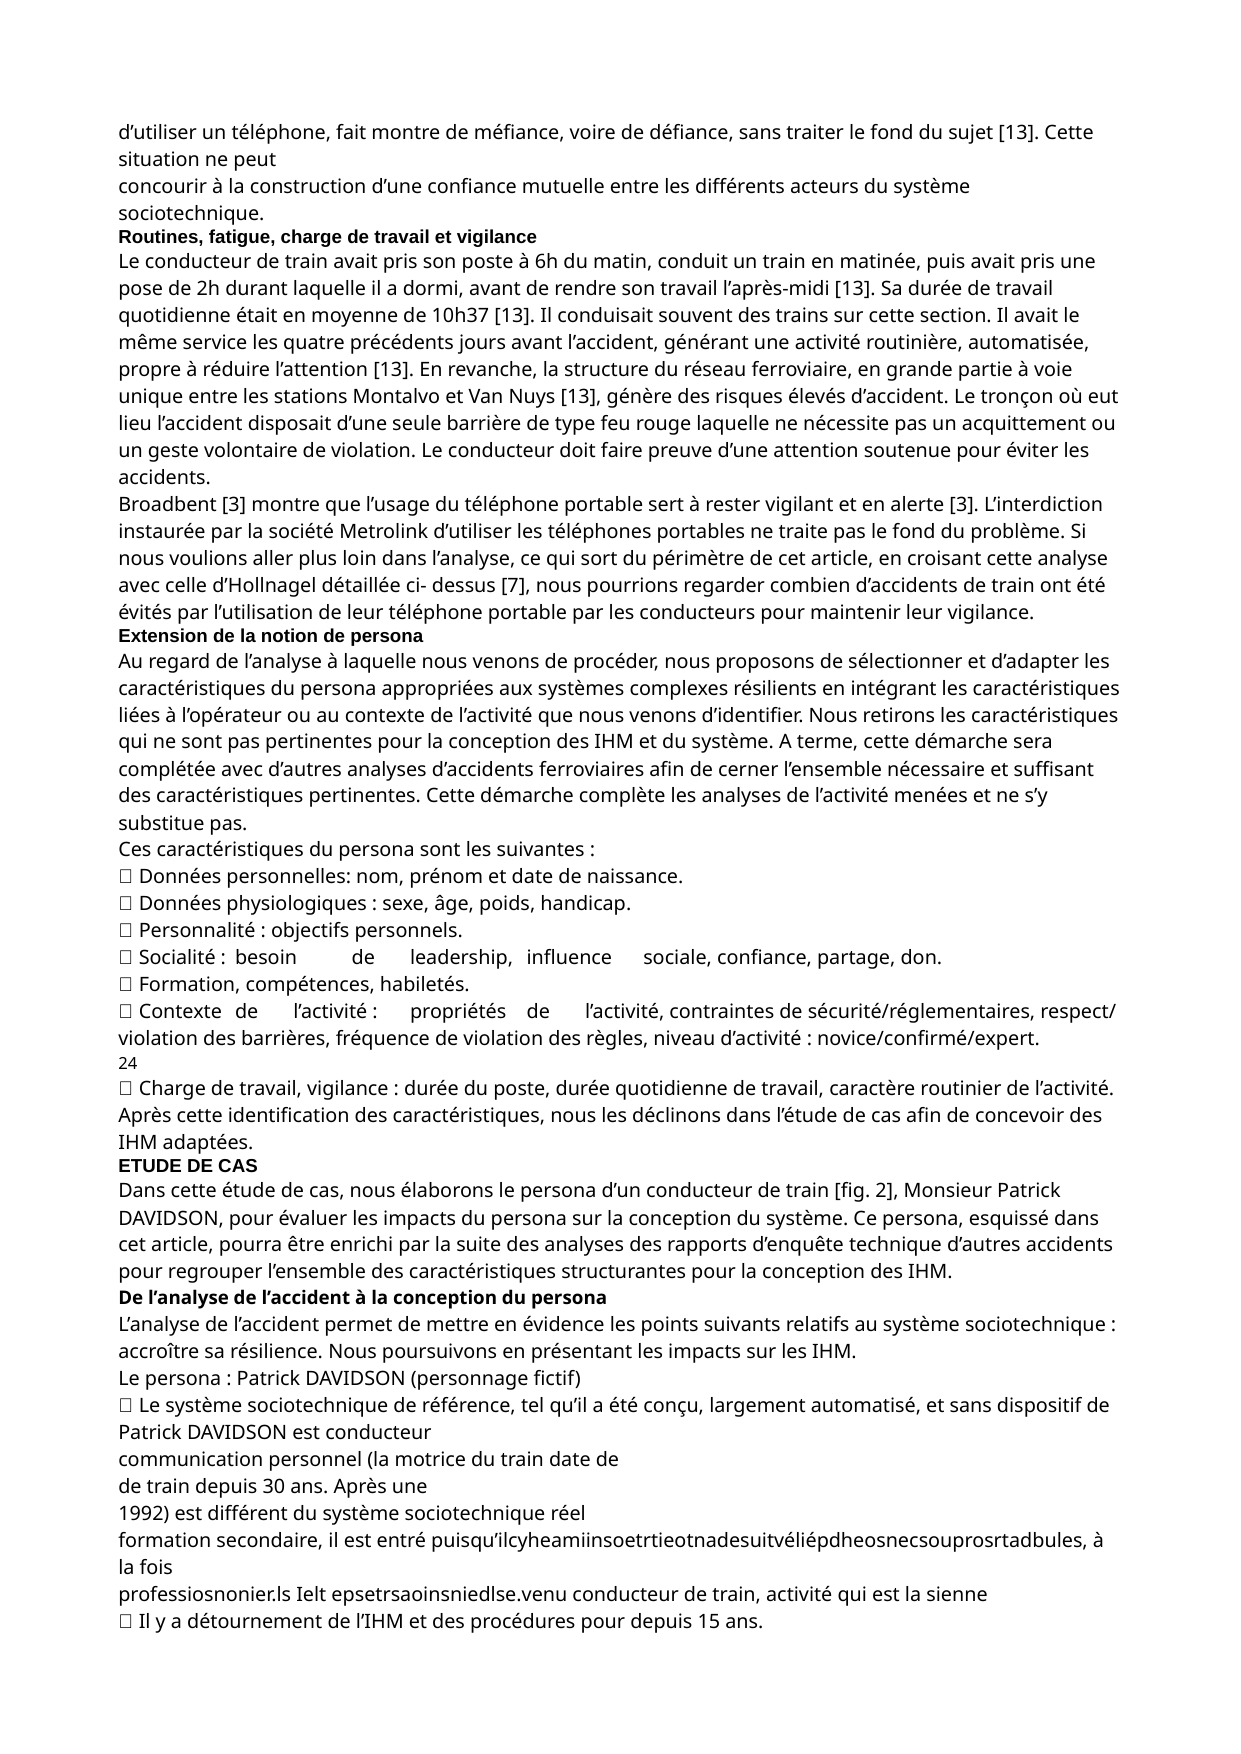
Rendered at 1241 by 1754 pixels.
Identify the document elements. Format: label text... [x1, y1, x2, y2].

text  Données physiologiques : sexe, âge, poids, handicap. [118, 890, 1122, 917]
text accroître sa résilience. Nous poursuivons en présentant les impacts sur les IHM. [118, 1337, 1122, 1364]
text  Données personnelles: nom, prénom et date de naissance. [118, 863, 1122, 890]
text 1992) est différent du système sociotechnique réel [118, 1499, 1122, 1526]
text ETUDE DE CAS [118, 1155, 1122, 1177]
text  Contexte de l’activité : propriétés de l’activité, contraintes de sécurité/réglementaires, respect/ violation des barrières, fréquence de violation des règles, niveau d’activité : novice/confirmé/expert. [118, 998, 1122, 1052]
text  Il y a détournement de l’IHM et des procédures pour depuis 15 ans. [118, 1607, 1122, 1634]
text professiosnonier.ls Ielt epsetrsaoinsniedlse.venu conducteur de train, activité qui est la sienne [118, 1580, 1122, 1607]
text  Charge de travail, vigilance : durée du poste, durée quotidienne de travail, caractère routinier de l’activité. [118, 1074, 1122, 1101]
text Après cette identification des caractéristiques, nous les déclinons dans l’étude de cas afin de concevoir des IHM adaptées. [118, 1101, 1122, 1155]
text Le persona : Patrick DAVIDSON (personnage fictif) [118, 1364, 1122, 1391]
text Le conducteur de train avait pris son poste à 6h du matin, conduit un train en matinée, puis avait pris une pose de 2h durant laquelle il a dormi, avant de rendre son travail l’après-midi [13]. Sa durée de travail quotidienne était en moyenne de 10h37 [13]. Il conduisait souvent des trains sur cette section. Il avait le même service les quatre précédents jours avant l’accident, générant une activité routinière, automatisée, propre à réduire l’attention [13]. En revanche, la structure du réseau ferroviaire, en grande partie à voie unique entre les stations Montalvo et Van Nuys [13], génère des risques élevés d’accident. Le tronçon où eut lieu l’accident disposait d’une seule barrière de type feu rouge laquelle ne nécessite pas un acquittement ou un geste volontaire de violation. Le conducteur doit faire preuve d’une attention soutenue pour éviter les accidents. [118, 248, 1122, 490]
text de train depuis 30 ans. Après une [118, 1472, 1122, 1499]
text communication personnel (la motrice du train date de [118, 1445, 1122, 1472]
text Routines, fatigue, charge de travail et vigilance [118, 226, 1122, 248]
text  Personnalité : objectifs personnels. [118, 917, 1122, 944]
text Dans cette étude de cas, nous élaborons le persona d’un conducteur de train [fig. 2], Monsieur Patrick DAVIDSON, pour évaluer les impacts du persona sur la conception du système. Ce persona, esquissé dans cet article, pourra être enrichi par la suite des analyses des rapports d’enquête technique d’autres accidents pour regrouper l’ensemble des caractéristiques structurantes pour la conception des IHM. [118, 1177, 1122, 1285]
text concourir à la construction d’une confiance mutuelle entre les différents acteurs du système sociotechnique. [118, 172, 1122, 226]
text Patrick DAVIDSON est conducteur [118, 1418, 1122, 1445]
text  Le système sociotechnique de référence, tel qu’il a été conçu, largement automatisé, et sans dispositif de [118, 1391, 1122, 1418]
text Ces caractéristiques du persona sont les suivantes : [118, 836, 1122, 863]
text Au regard de l’analyse à laquelle nous venons de procéder, nous proposons de sélectionner et d’adapter les caractéristiques du persona appropriées aux systèmes complexes résilients en intégrant les caractéristiques liées à l’opérateur ou au contexte de l’activité que nous venons d’identifier. Nous retirons les caractéristiques qui ne sont pas pertinentes pour la conception des IHM et du système. A terme, cette démarche sera complétée avec d’autres analyses d’accidents ferroviaires afin de cerner l’ensemble nécessaire et suffisant des caractéristiques pertinentes. Cette démarche complète les analyses de l’activité menées et ne s’y substitue pas. [118, 647, 1122, 836]
text d’utiliser un téléphone, fait montre de méfiance, voire de défiance, sans traiter le fond du sujet [13]. Cette situation ne peut [118, 118, 1122, 172]
text L’analyse de l’accident permet de mettre en évidence les points suivants relatifs au système sociotechnique : [118, 1310, 1122, 1337]
text De l’analyse de l’accident à la conception du persona [118, 1285, 1122, 1310]
text 24 [118, 1052, 1122, 1074]
text Broadbent [3] montre que l’usage du téléphone portable sert à rester vigilant et en alerte [3]. L’interdiction instaurée par la société Metrolink d’utiliser les téléphones portables ne traite pas le fond du problème. Si nous voulions aller plus loin dans l’analyse, ce qui sort du périmètre de cet article, en croisant cette analyse avec celle d’Hollnagel détaillée ci- dessus [7], nous pourrions regarder combien d’accidents de train ont été évités par l’utilisation de leur téléphone portable par les conducteurs pour maintenir leur vigilance. [118, 490, 1122, 625]
text Extension de la notion de persona [118, 625, 1122, 647]
text  Socialité : besoin de leadership, influence sociale, confiance, partage, don. [118, 944, 1122, 971]
text formation secondaire, il est entré puisqu’ilcyheamiinsoetrtieotnadesuitvéliépdheosnecsouprosrtadbules, à la fois [118, 1526, 1122, 1580]
text  Formation, compétences, habiletés. [118, 971, 1122, 998]
